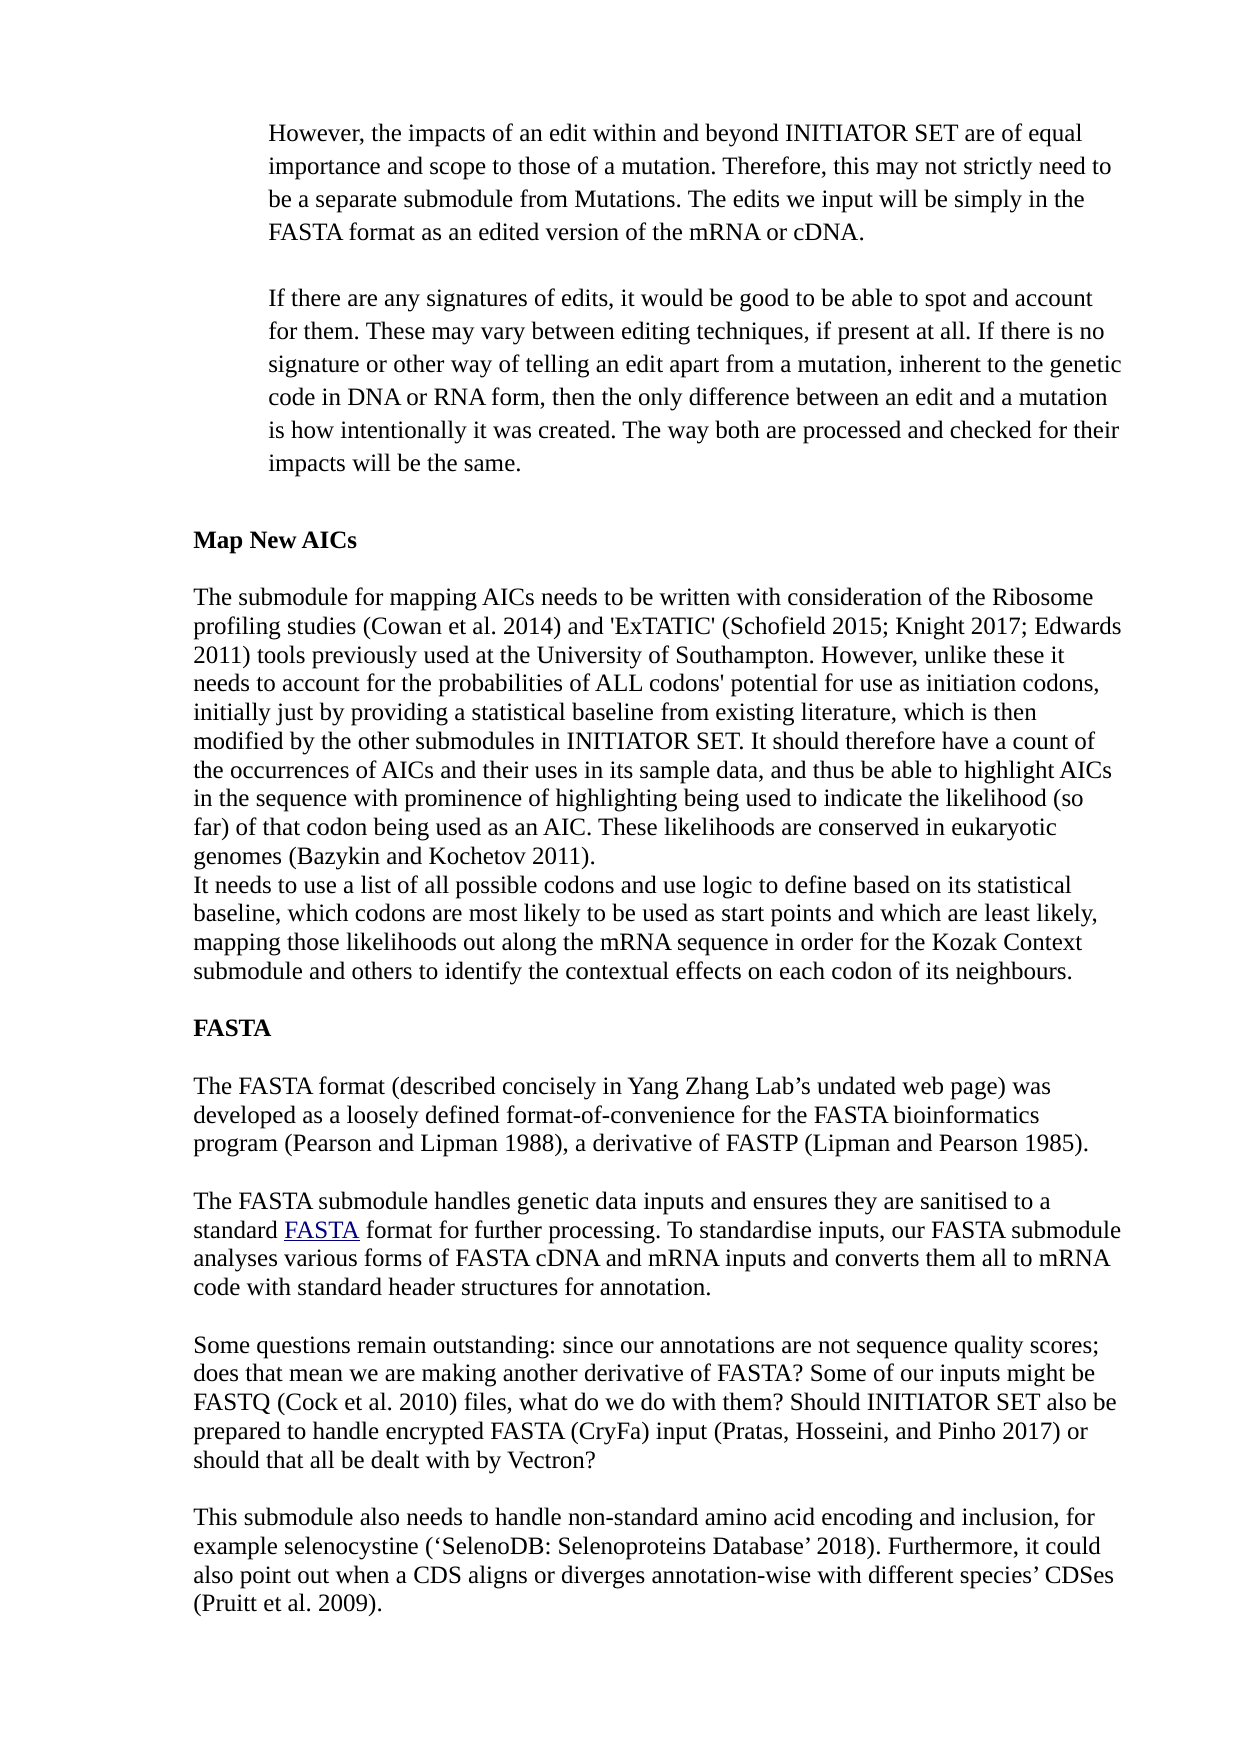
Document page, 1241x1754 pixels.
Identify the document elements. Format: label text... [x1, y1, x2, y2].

text Map New AICs The submodule for mapping AICs needs to be written with consideration of the Ribosome profiling studies (Cowan et al. 2014) and 'ExTATIC' (Schofield 2015; Knight 2017; Edwards 2011) tools previously used at the University of Southampton. However, unlike these it needs to account for the probabilities of ALL codons' potential for use as initiation codons, initially just by providing a statistical baseline from existing literature, which is then modified by the other submodules in INITIATOR SET. It should therefore have a count of the occurrences of AICs and their uses in its sample data, and thus be able to highlight AICs in the sequence with prominence of highlighting being used to indicate the likelihood (so far) of that codon being used as an AIC. These likelihoods are conserved in eukaryotic genomes (Bazykin and Kochetov 2011). [193, 525, 1122, 870]
text FASTA [193, 1013, 1122, 1042]
text The FASTA format (described concisely in Yang Zhang Lab’s undated web page) was developed as a loosely defined format-of-convenience for the FASTA bioinformatics program (Pearson and Lipman 1988), a derivative of FASTP (Lipman and Pearson 1985). The FASTA submodule handles genetic data inputs and ensures they are sanitised to a standard FASTA format for further processing. To standardise inputs, our FASTA submodule analyses various forms of FASTA cDNA and mRNA inputs and converts them all to mRNA code with standard header structures for annotation. Some questions remain outstanding: since our annotations are not sequence quality scores; does that mean we are making another derivative of FASTA? Some of our inputs might be FASTQ (Cock et al. 2010) files, what do we do with them? Should INITIATOR SET also be prepared to handle encrypted FASTA (CryFa) input (Pratas, Hosseini, and Pinho 2017) or should that all be dealt with by Vectron? This submodule also needs to handle non-standard amino acid encoding and inclusion, for example selenocystine (‘SelenoDB: Selenoproteins Database’ 2018). Furthermore, it could also point out when a CDS aligns or diverges annotation-wise with different species’ CDSes (Pruitt et al. 2009). [193, 1071, 1122, 1617]
text However, the impacts of an edit within and beyond INITIATOR SET are of equal importance and scope to those of a mutation. Therefore, this may not strictly need to be a separate submodule from Mutations. The edits we input will be simply in the FASTA format as an edited version of the mRNA or cDNA. If there are any signatures of edits, it would be good to be able to spot and account for them. These may vary between editing techniques, if present at all. If there is no signature or other way of telling an edit apart from a mutation, inherent to the genetic code in DNA or RNA form, then the only difference between an edit and a mutation is how intentionally it was created. The way both are processed and checked for their impacts will be the same. [268, 118, 1122, 477]
text It needs to use a list of all possible codons and use logic to define based on its statistical baseline, which codons are most likely to be used as start points and which are least likely, mapping those likelihoods out along the mRNA sequence in order for the Kozak Context submodule and others to identify the contextual effects on each codon of its neighbours. [193, 870, 1122, 985]
